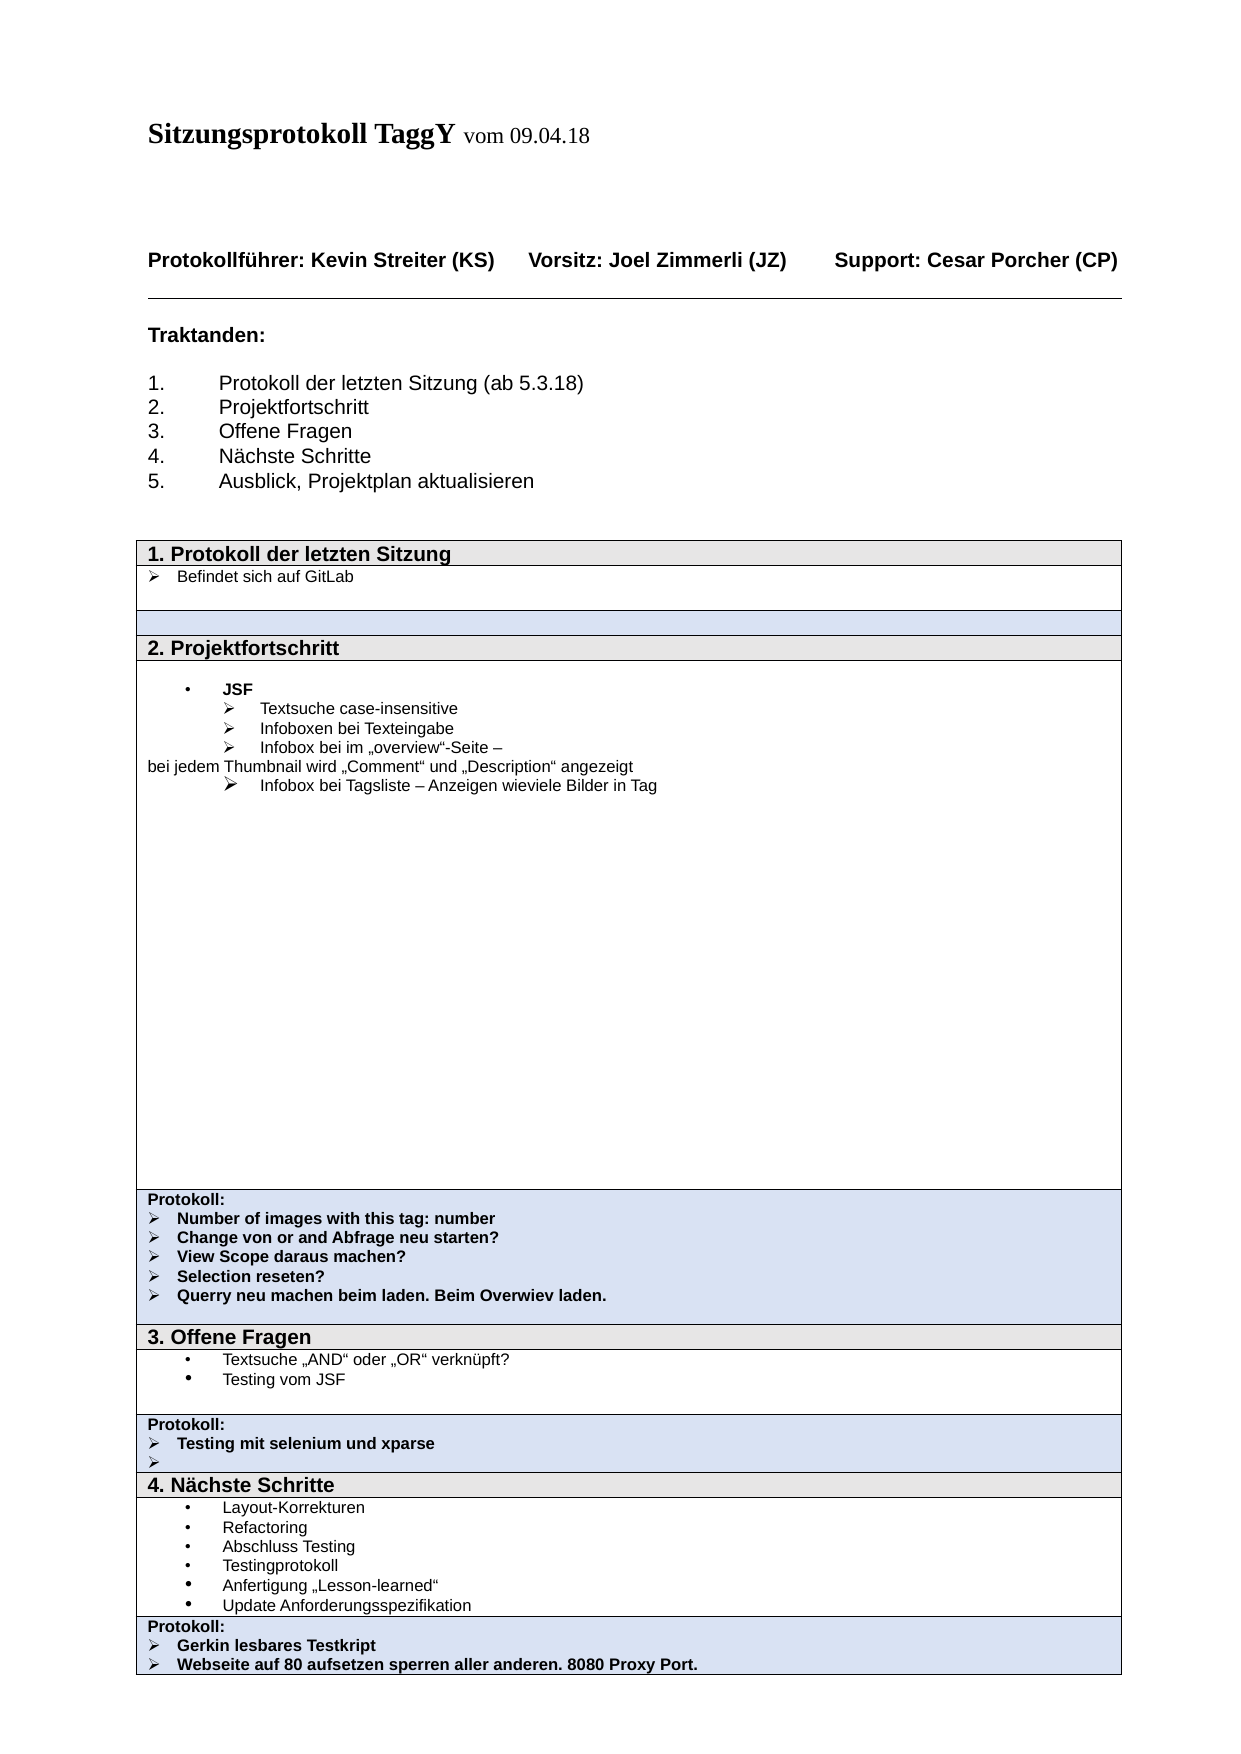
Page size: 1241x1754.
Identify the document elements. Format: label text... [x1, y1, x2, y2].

table_cell 4. Nächste Schritte [137, 1473, 1121, 1497]
table_header 1. [140, 371, 211, 395]
table_cell [1026, 469, 1115, 492]
table_cell 3. [140, 419, 211, 444]
table_cell Protokoll: Gerkin lesbares Testkript Webseite auf 80 aufsetzen sperren aller anderen. 8080 Proxy Port. [137, 1617, 1121, 1674]
table_cell Befindet sich auf GitLab [137, 566, 1121, 610]
table_cell 5. [140, 469, 211, 492]
table_header 1. Protokoll der letzten Sitzung [137, 541, 1121, 565]
table_cell [1026, 419, 1115, 444]
text Traktanden: [148, 323, 1122, 347]
table_cell Nächste Schritte [211, 444, 1026, 468]
table_cell JSF Textsuche case-insensitive Infoboxen bei Texteingabe Infobox bei im „overview“-Seite – bei jedem Thumbnail wird „Comment“ und „Description“ angezeigt Infobox bei Tagsliste – Anzeigen wieviele Bilder in Tag [137, 661, 1121, 1188]
table_cell 2. Projektfortschritt [137, 636, 1121, 660]
table_cell Projektfortschritt [211, 395, 1026, 419]
subtitle Sitzungsprotokoll TaggY vom 09.04.18 [148, 116, 1122, 149]
table_cell 3. Offene Fragen [137, 1325, 1121, 1349]
table_cell [1026, 395, 1115, 419]
table_cell Protokoll: Number of images with this tag: number Change von or and Abfrage neu starten? View Scope daraus machen? Selection reseten? Querry neu machen beim laden. Beim Overwiev laden. [137, 1190, 1121, 1324]
text Protokollführer: Kevin Streiter (KS) Vorsitz: Joel Zimmerli (JZ) Support: Cesar Porcher (CP) [148, 248, 1122, 272]
table_header Protokoll der letzten Sitzung (ab 5.3.18) [211, 371, 1026, 395]
table_cell Layout-Korrekturen Refactoring Abschluss Testing Testingprotokoll Anfertigung „Lesson-learned“ Update Anforderungsspezifikation [137, 1498, 1121, 1616]
table_cell 2. [140, 395, 211, 419]
table_cell Protokoll: Testing mit selenium und xparse [137, 1415, 1121, 1472]
table_header [1026, 371, 1115, 395]
table_cell Textsuche „AND“ oder „OR“ verknüpft? Testing vom JSF [137, 1350, 1121, 1413]
table_cell Ausblick, Projektplan aktualisieren [211, 469, 1026, 492]
table_cell Offene Fragen [211, 419, 1026, 444]
table_cell [1026, 444, 1115, 468]
table_cell 4. [140, 444, 211, 468]
table_cell [137, 611, 1121, 635]
